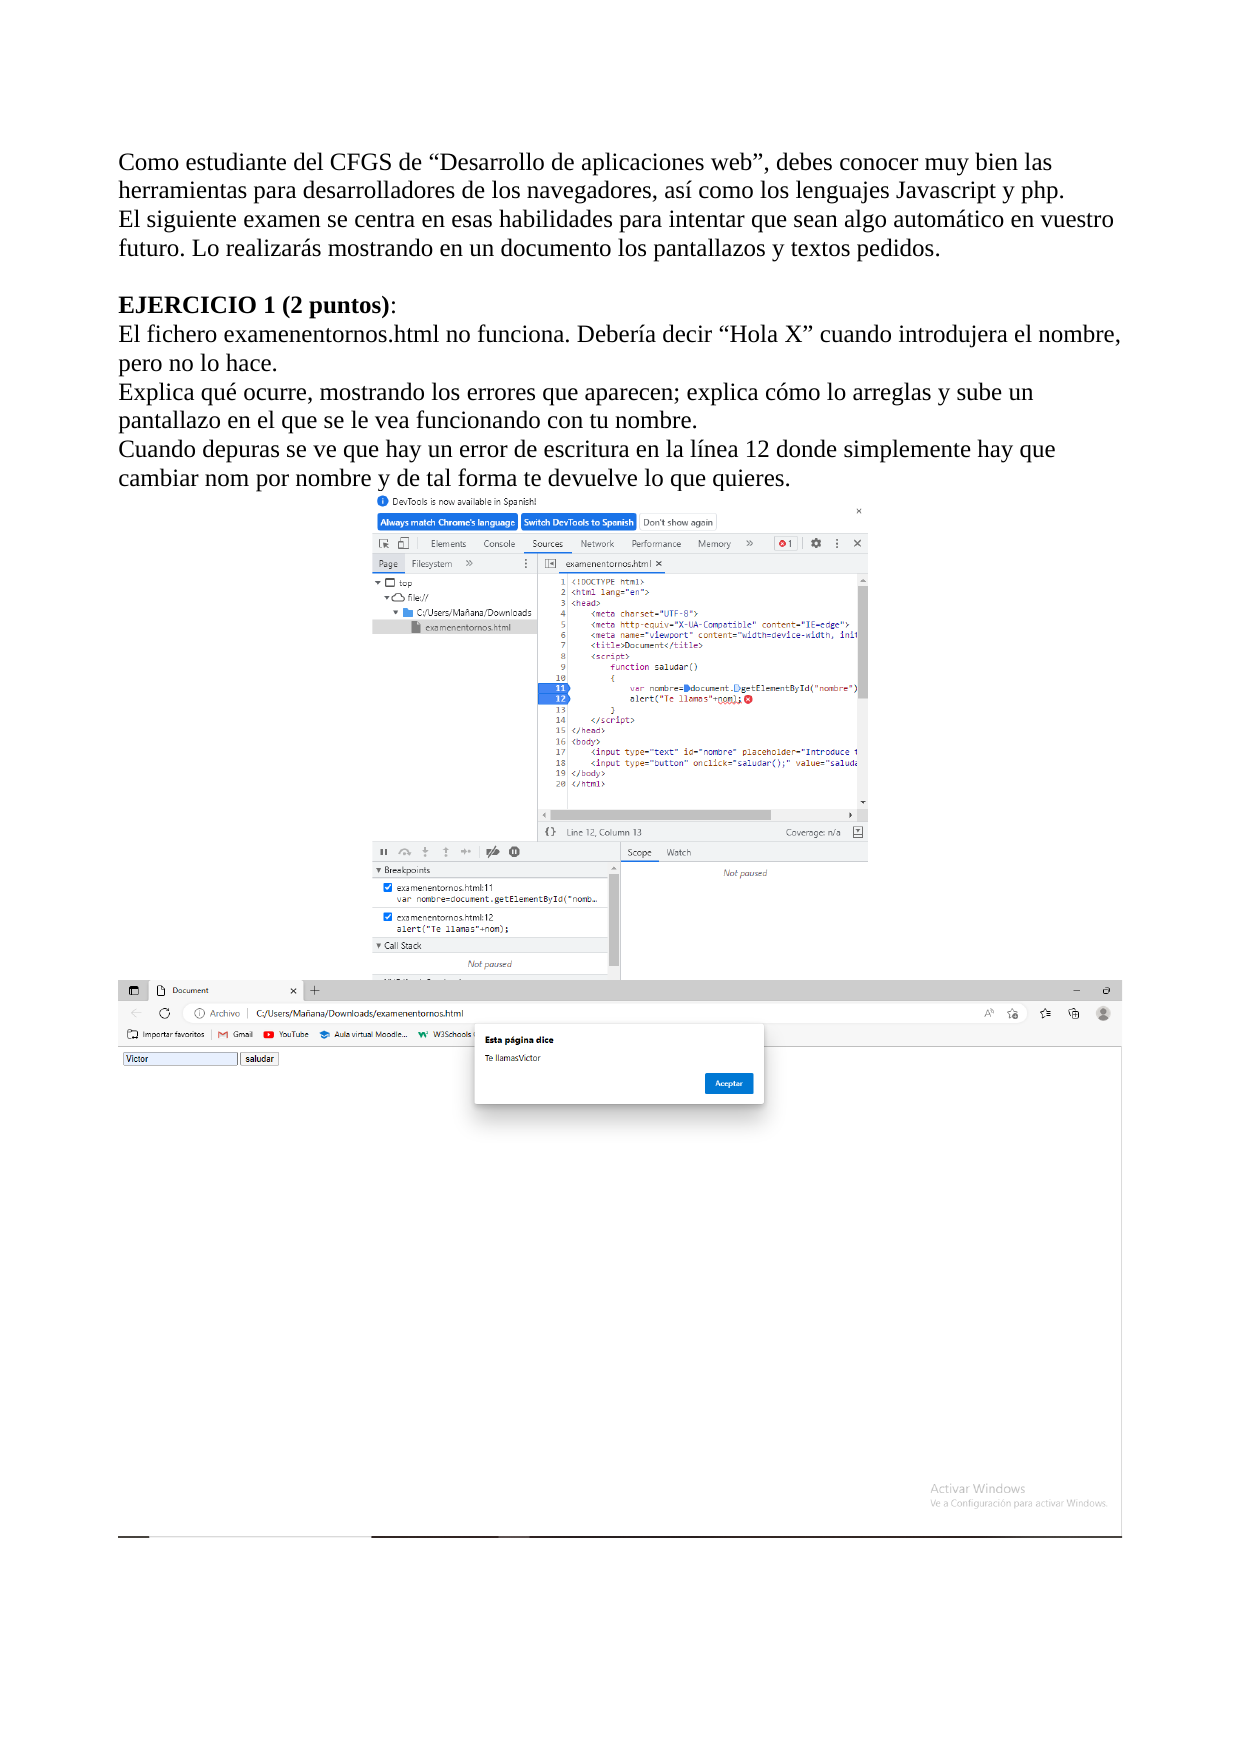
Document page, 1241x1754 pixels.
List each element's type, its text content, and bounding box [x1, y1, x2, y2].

text El fichero examenentornos.html no funciona. Debería decir “Hola X” cuando introdujera el nombre, pero no lo hace. [118, 319, 1122, 377]
picture [118, 491, 1123, 1538]
text EJERCICIO 1 (2 puntos): [118, 291, 1122, 319]
text Explica qué ocurre, mostrando los errores que aparecen; explica cómo lo arreglas y sube un pantallazo en el que se le vea funcionando con tu nombre. [118, 377, 1122, 434]
text Como estudiante del CFGS de “Desarrollo de aplicaciones web”, debes conocer muy bien las herramientas para desarrolladores de los navegadores, así como los lenguajes Javascript y php. [118, 147, 1122, 204]
text El siguiente examen se centra en esas habilidades para intentar que sean algo automático en vuestro futuro. Lo realizarás mostrando en un documento los pantallazos y textos pedidos. [118, 204, 1122, 262]
text Cuando depuras se ve que hay un error de escritura en la línea 12 donde simplemente hay que cambiar nom por nombre y de tal forma te devuelve lo que quieres. [118, 434, 1122, 492]
